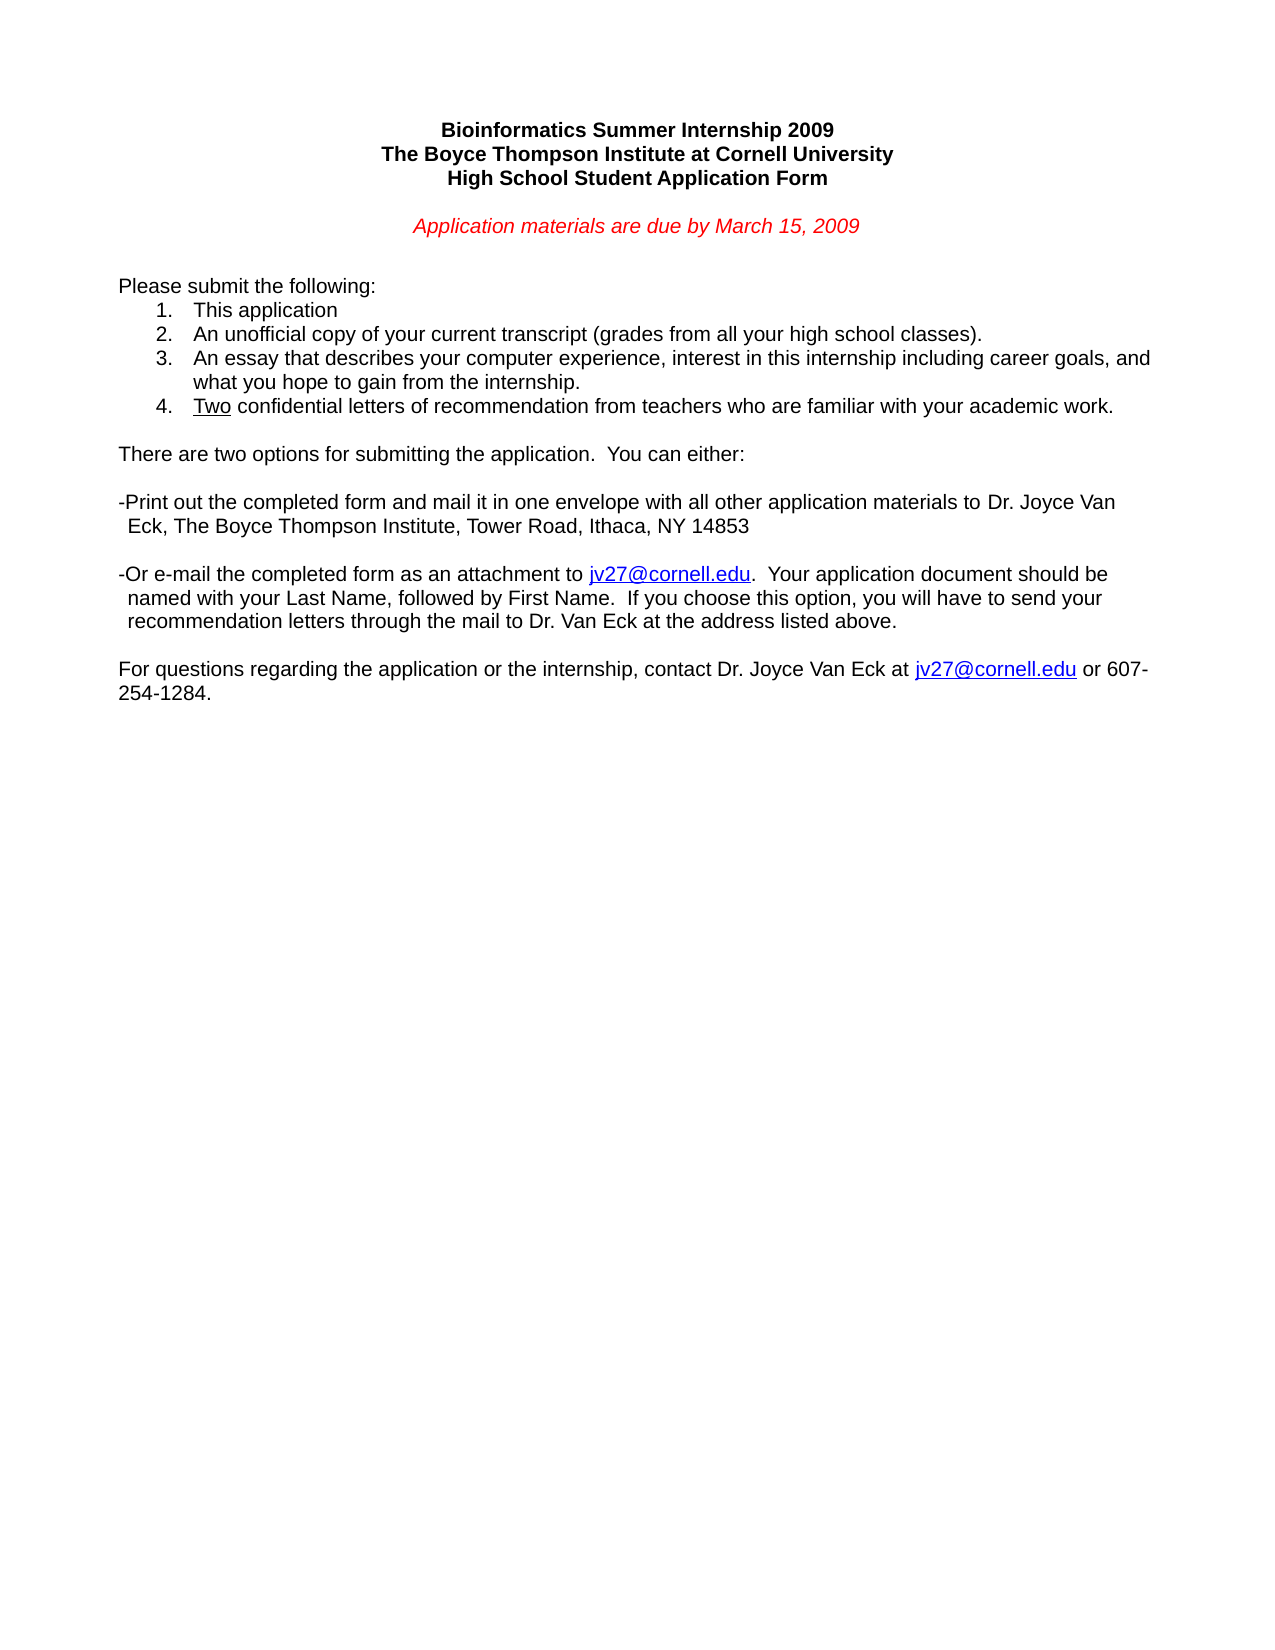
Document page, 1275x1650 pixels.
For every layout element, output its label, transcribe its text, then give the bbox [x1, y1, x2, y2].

text Bioinformatics Summer Internship 2009 [118, 118, 1157, 142]
text -Print out the completed form and mail it in one envelope with all other application materials to Dr. Joyce Van Eck, The Boyce Thompson Institute, Tower Road, Ithaca, NY 14853 [118, 489, 1157, 537]
text -Or e-mail the completed form as an attachment to jv27@cornell.edu. Your application document should be named with your Last Name, followed by First Name. If you choose this option, you will have to send your recommendation letters through the mail to Dr. Van Eck at the address listed above. [118, 561, 1157, 633]
list Two confidential letters of recommendation from teachers who are familiar with your academic work. [156, 394, 1157, 418]
list An essay that describes your computer experience, interest in this internship including career goals, and what you hope to gain from the internship. [156, 346, 1157, 394]
text Please submit the following: [118, 274, 1157, 298]
text The Boyce Thompson Institute at Cornell University [118, 142, 1157, 166]
list This application [156, 298, 1157, 322]
list An unofficial copy of your current transcript (grades from all your high school classes). [156, 322, 1157, 346]
subtitle Application materials are due by March 15, 2009 [118, 214, 1157, 238]
text High School Student Application Form [118, 166, 1157, 190]
text There are two options for submitting the application. You can either: [118, 442, 1157, 466]
text For questions regarding the application or the internship, contact Dr. Joyce Van Eck at jv27@cornell.edu or 607-254-1284. [118, 657, 1157, 705]
